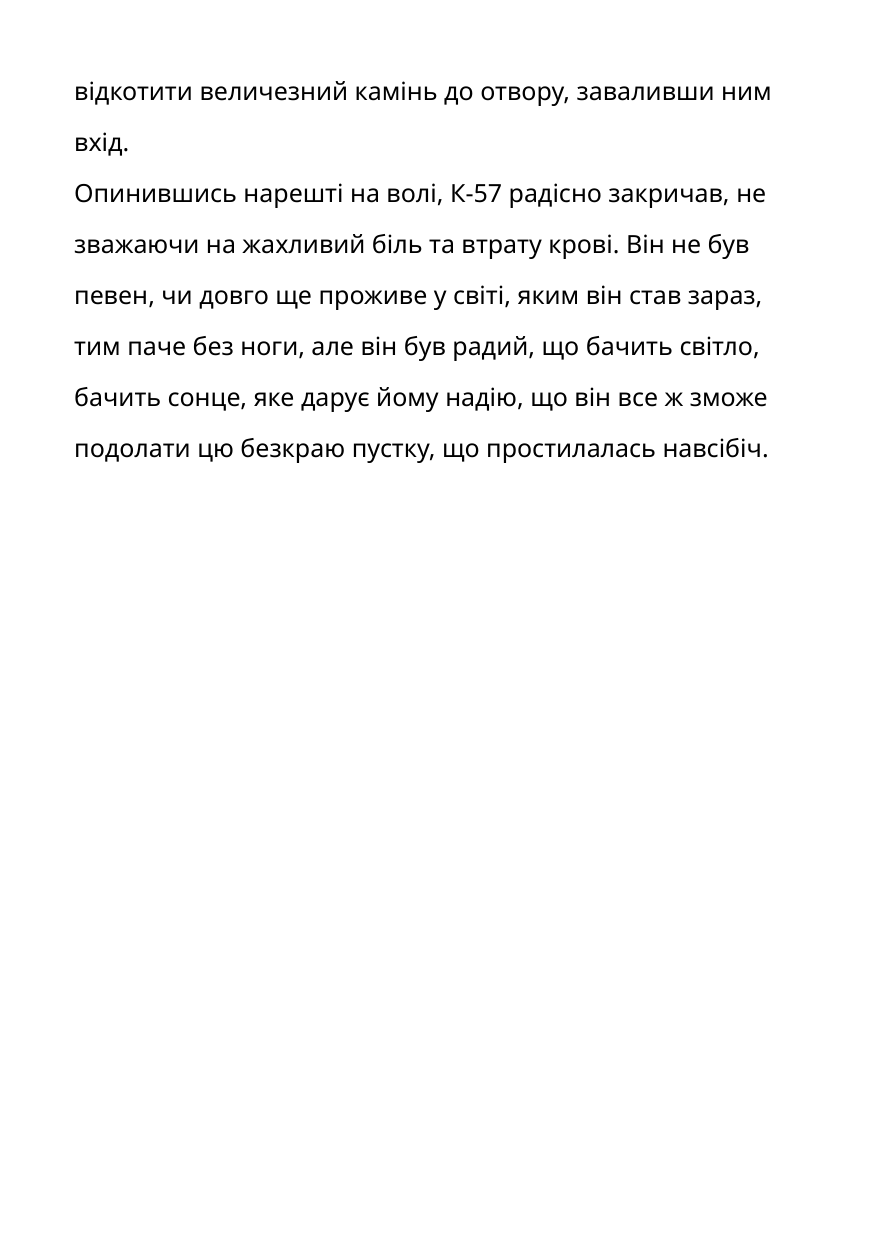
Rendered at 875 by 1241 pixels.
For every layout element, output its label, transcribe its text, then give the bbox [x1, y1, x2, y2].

text відкотити величезний камінь до отвору, заваливши ним вхід. [74, 74, 800, 159]
text Опинившись нарешті на волі, К-57 радісно закричав, не зважаючи на жахливий біль та втрату крові. Він не був певен, чи довго ще проживе у світі, яким він став зараз, тим паче без ноги, але він був радий, що бачить світло, бачить сонце, яке дарує йому надію, що він все ж зможе подолати цю безкраю пустку, що простилалась навсібіч. [74, 176, 800, 465]
